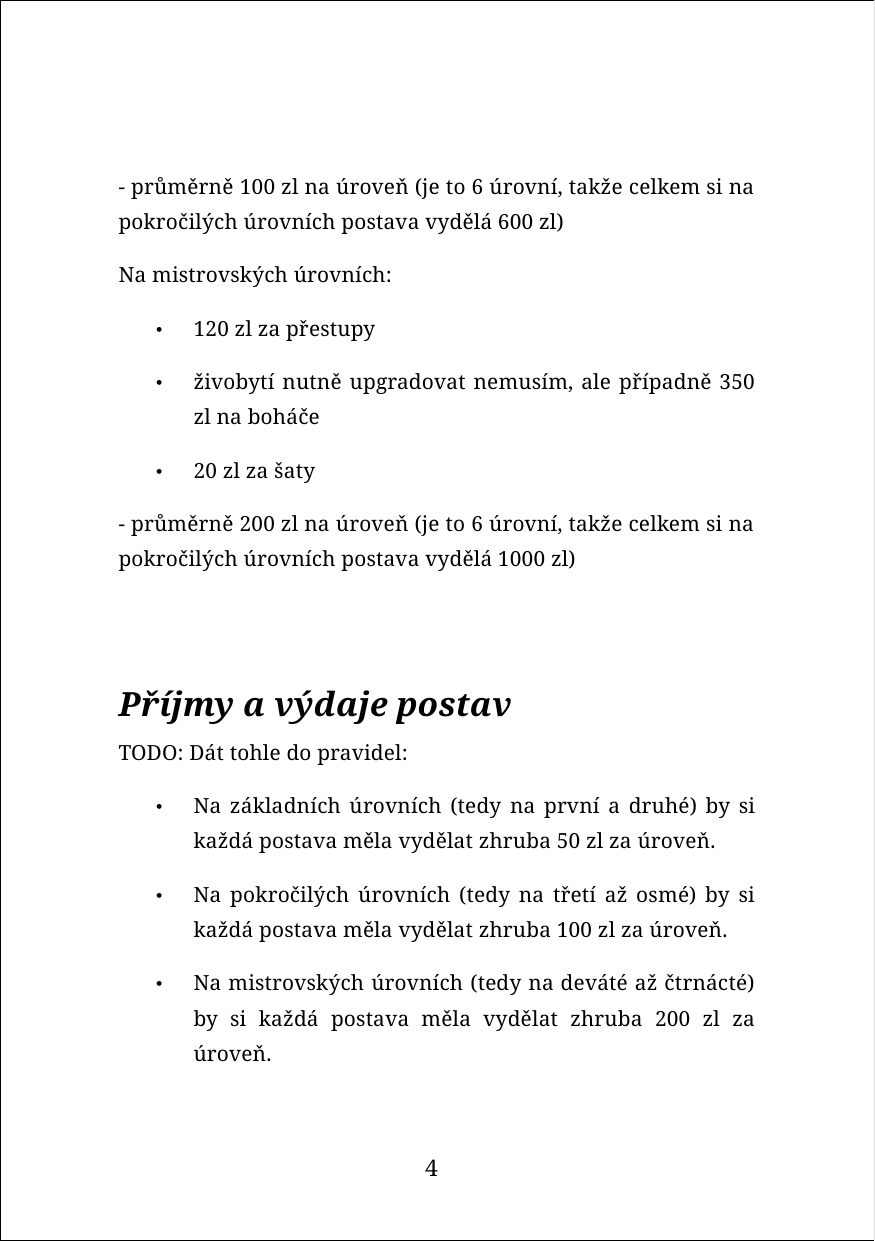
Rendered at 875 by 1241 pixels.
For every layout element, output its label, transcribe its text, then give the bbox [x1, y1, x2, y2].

list 20 zl za šaty [156, 456, 756, 484]
list Na mistrovských úrovních (tedy na deváté až čtrnácté) by si každá postava měla vydělat zhruba 200 zl za úroveň. [156, 968, 756, 1068]
list Na pokročilých úrovních (tedy na třetí až osmé) by si každá postava měla vydělat zhruba 100 zl za úroveň. [156, 880, 756, 944]
subtitle Příjmy a výdaje postav [118, 681, 756, 726]
text TODO: Dát tohle do pravidel: [118, 738, 756, 766]
list 120 zl za přestupy [156, 314, 756, 342]
list živobytí nutně upgradovat nemusím, ale případně 350 zl na boháče [156, 367, 756, 431]
text - průměrně 200 zl na úroveň (je to 6 úrovní, takže celkem si na pokročilých úrovních postava vydělá 1000 zl) [118, 509, 756, 573]
list Na základních úrovních (tedy na první a druhé) by si každá postava měla vydělat zhruba 50 zl za úroveň. [156, 791, 756, 855]
text - průměrně 100 zl na úroveň (je to 6 úrovní, takže celkem si na pokročilých úrovních postava vydělá 600 zl) [118, 172, 756, 236]
text Na mistrovských úrovních: [118, 261, 756, 289]
